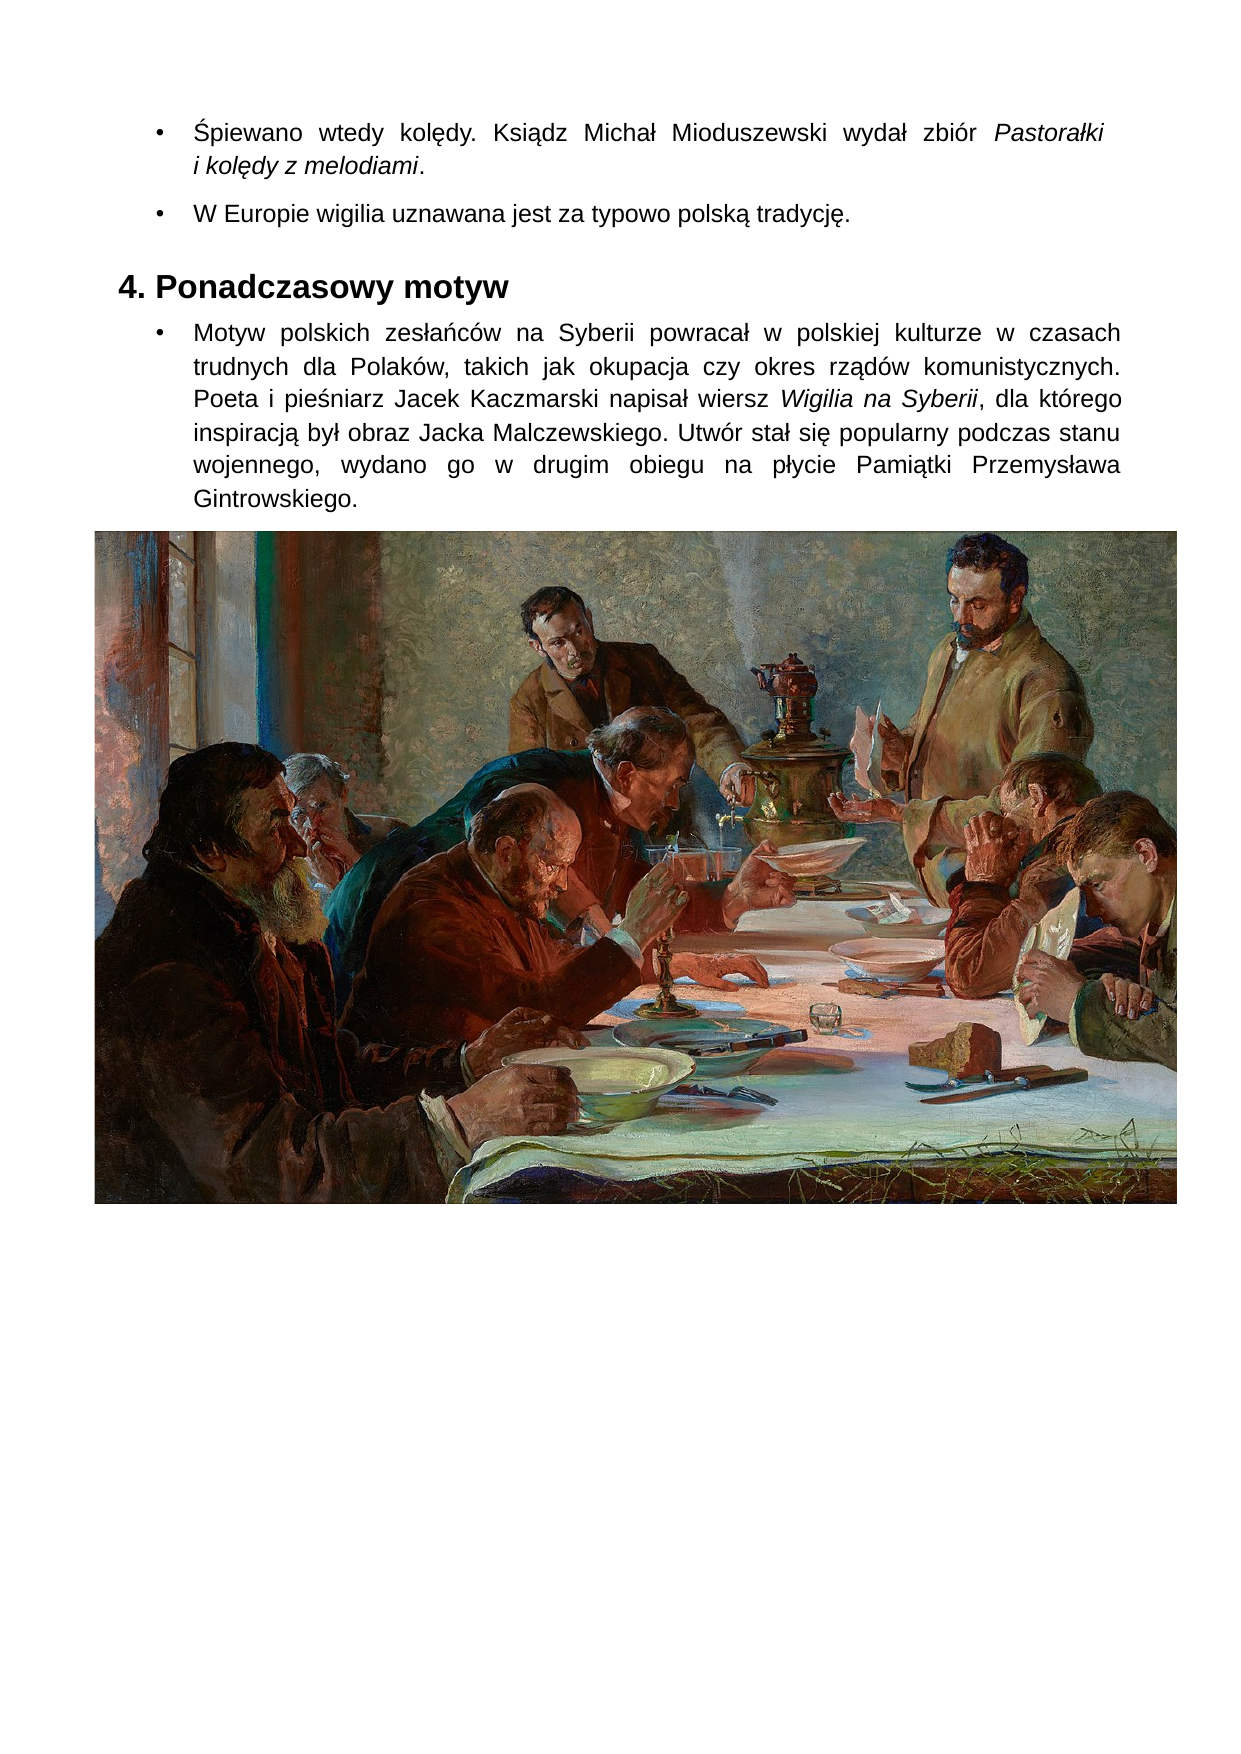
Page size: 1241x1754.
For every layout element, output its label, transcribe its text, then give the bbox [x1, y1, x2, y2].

subtitle 4. Ponadczasowy motyw [118, 267, 1122, 306]
list Śpiewano wtedy kolędy. Ksiądz Michał Mioduszewski wydał zbiór Pastorałki i kolędy z melodiami. [156, 118, 1122, 180]
list Motyw polskich zesłańców na Syberii powracał w polskiej kulturze w czasach trudnych dla Polaków, takich jak okupacja czy okres rządów komunistycznych. Poeta i pieśniarz Jacek Kaczmarski napisał wiersz Wigilia na Syberii, dla którego inspiracją był obraz Jacka Malczewskiego. Utwór stał się popularny podczas stanu wojennego, wydano go w drugim obiegu na płycie Pamiątki Przemysława Gintrowskiego.​ [156, 318, 1122, 512]
picture [94, 531, 1177, 1204]
list W Europie wigilia uznawana jest za typowo polską tradycję. [156, 199, 1122, 228]
